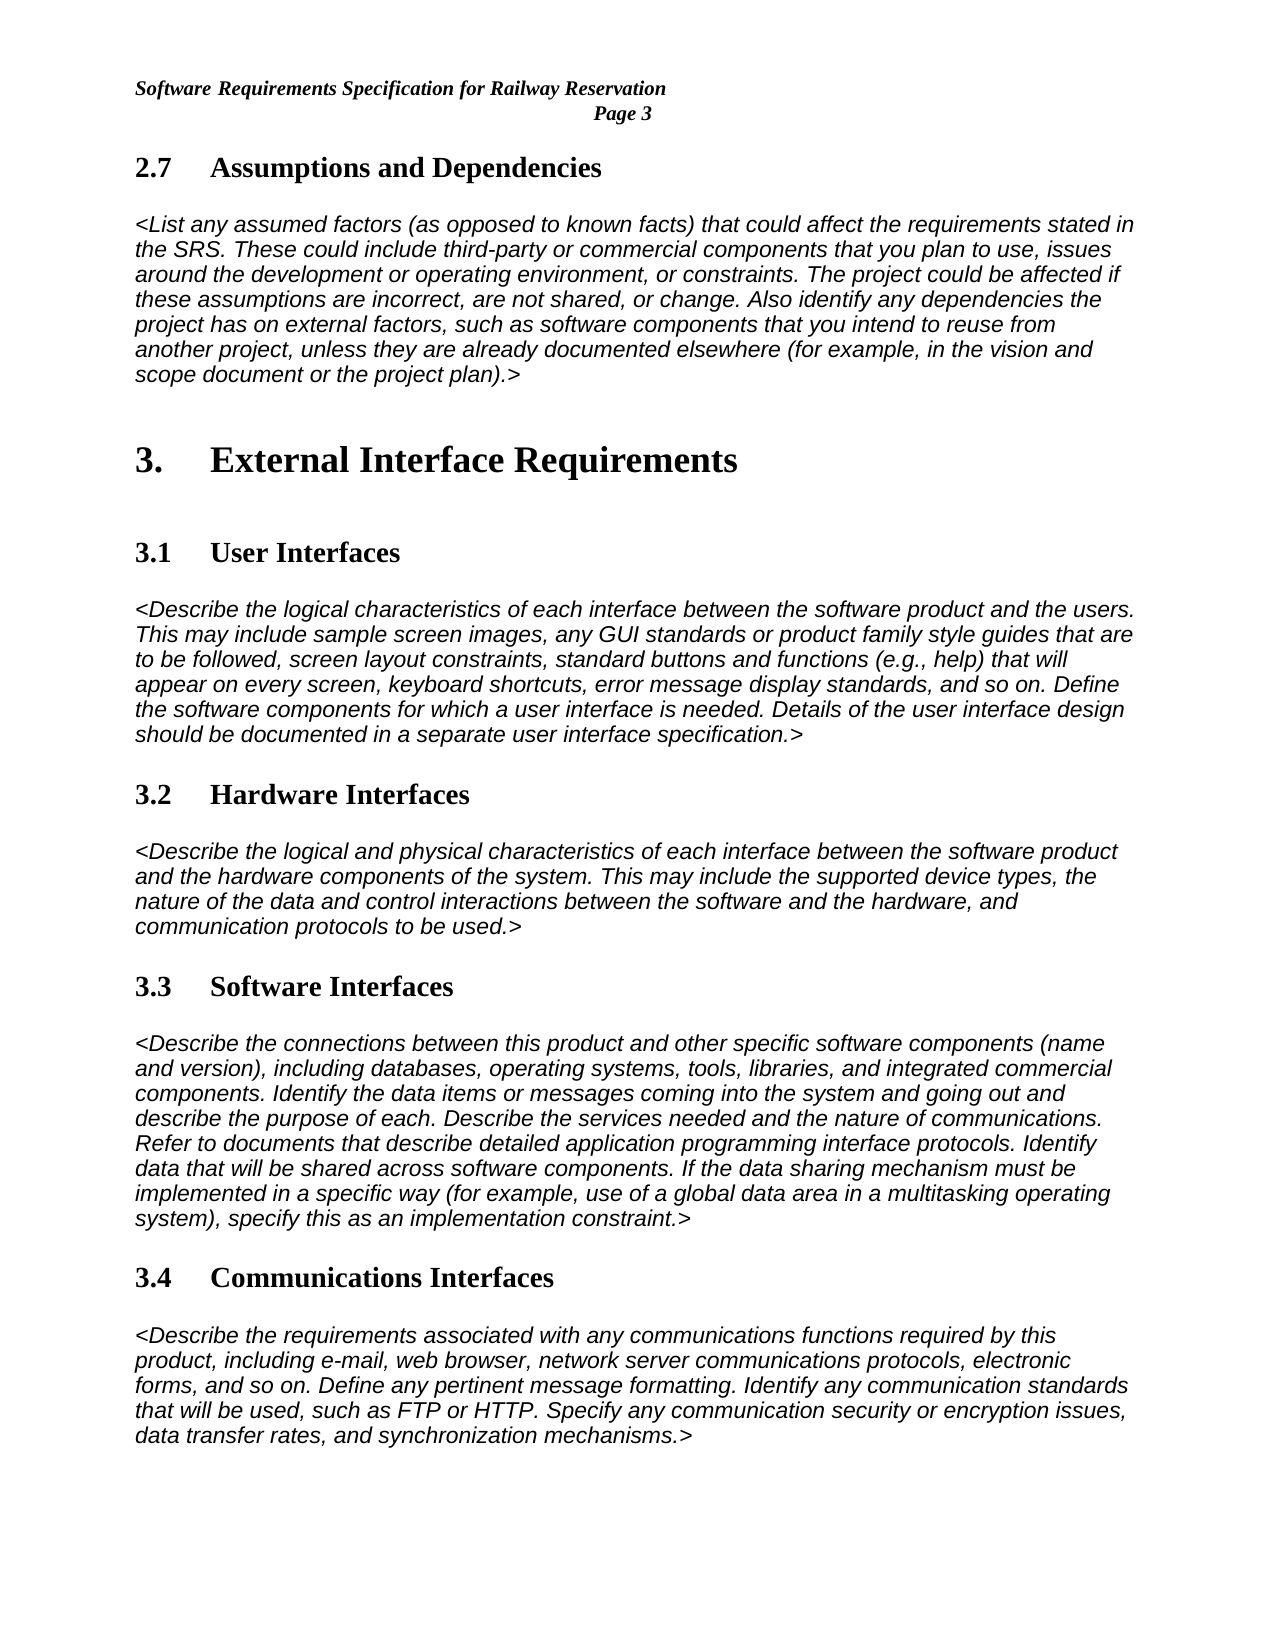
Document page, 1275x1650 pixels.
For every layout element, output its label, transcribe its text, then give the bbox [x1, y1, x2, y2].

subtitle Software Interfaces [135, 969, 1140, 1002]
text <Describe the logical and physical characteristics of each interface between the software product and the hardware components of the system. This may include the supported device types, the nature of the data and control interactions between the software and the hardware, and communication protocols to be used.> [135, 839, 1140, 939]
subtitle Communications Interfaces [135, 1261, 1140, 1294]
subtitle User Interfaces [135, 535, 1140, 568]
text <Describe the connections between this product and other specific software components (name and version), including databases, operating systems, tools, libraries, and integrated commercial components. Identify the data items or messages coming into the system and going out and describe the purpose of each. Describe the services needed and the nature of communications. Refer to documents that describe detailed application programming interface protocols. Identify data that will be shared across software components. If the data sharing mechanism must be implemented in a specific way (for example, use of a global data area in a multitasking operating system), specify this as an implementation constraint.> [135, 1031, 1140, 1231]
text <Describe the logical characteristics of each interface between the software product and the users. This may include sample screen images, any GUI standards or product family style guides that are to be followed, screen layout constraints, standard buttons and functions (e.g., help) that will appear on every screen, keyboard shortcuts, error message display standards, and so on. Define the software components for which a user interface is needed. Details of the user interface design should be documented in a separate user interface specification.> [135, 598, 1140, 748]
subtitle Assumptions and Dependencies [135, 150, 1140, 183]
subtitle Hardware Interfaces [135, 777, 1140, 810]
text <Describe the requirements associated with any communications functions required by this product, including e-mail, web browser, network server communications protocols, electronic forms, and so on. Define any pertinent message formatting. Identify any communication standards that will be used, such as FTP or HTTP. Specify any communication security or encryption issues, data transfer rates, and synchronization mechanisms.> [135, 1323, 1140, 1448]
subtitle External Interface Requirements [135, 438, 1140, 481]
text <List any assumed factors (as opposed to known facts) that could affect the requirements stated in the SRS. These could include third-party or commercial components that you plan to use, issues around the development or operating environment, or constraints. The project could be affected if these assumptions are incorrect, are not shared, or change. Also identify any dependencies the project has on external factors, such as software components that you intend to reuse from another project, unless they are already documented elsewhere (for example, in the vision and scope document or the project plan).> [135, 213, 1140, 388]
